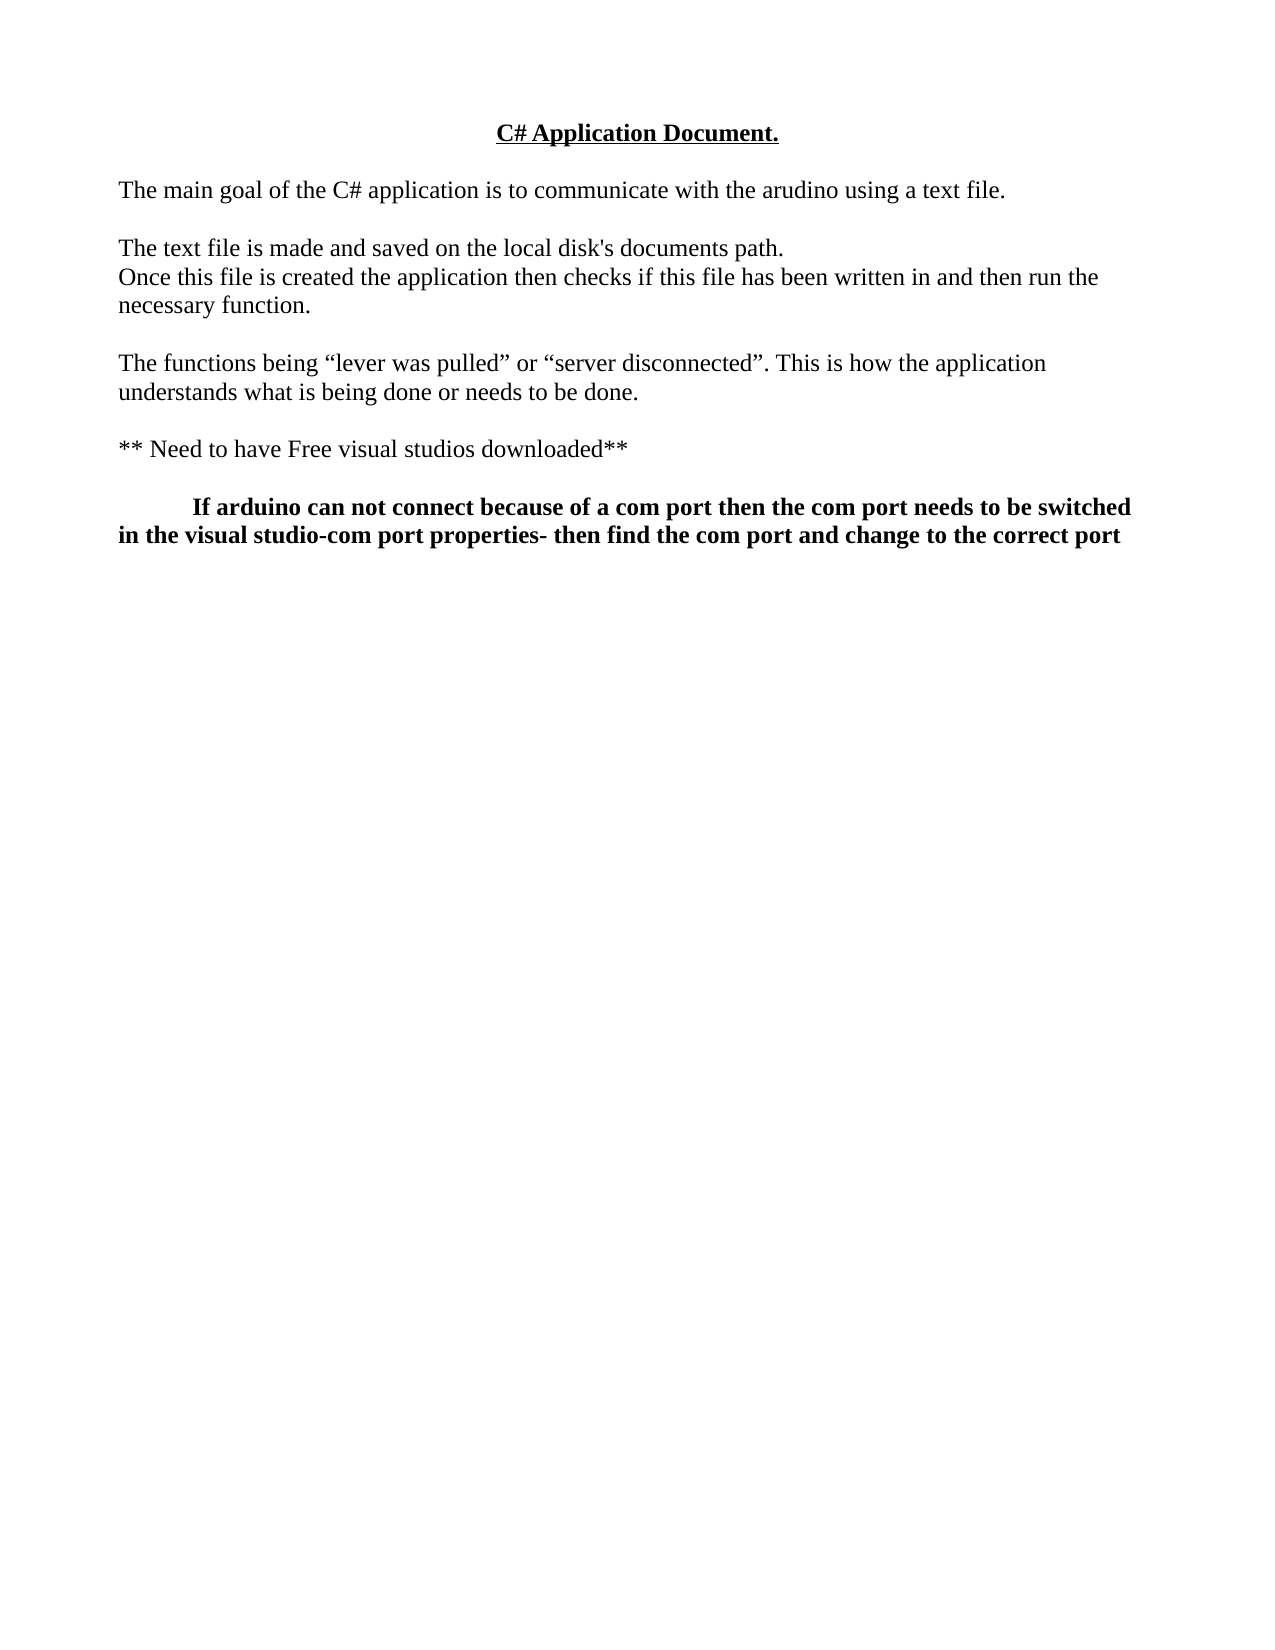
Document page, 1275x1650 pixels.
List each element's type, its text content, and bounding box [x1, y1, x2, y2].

text The main goal of the C# application is to communicate with the arudino using a text file. [118, 176, 1157, 204]
text If arduino can not connect because of a com port then the com port needs to be switched in the visual studio-com port properties- then find the com port and change to the correct port [118, 492, 1157, 549]
text ** Need to have Free visual studios downloaded** [118, 434, 1157, 463]
text The functions being “lever was pulled” or “server disconnected”. This is how the application understands what is being done or needs to be done. [118, 348, 1157, 406]
text Once this file is created the application then checks if this file has been written in and then run the necessary function. [118, 262, 1157, 319]
text The text file is made and saved on the local disk's documents path. [118, 233, 1157, 262]
text C# Application Document. [118, 118, 1157, 147]
